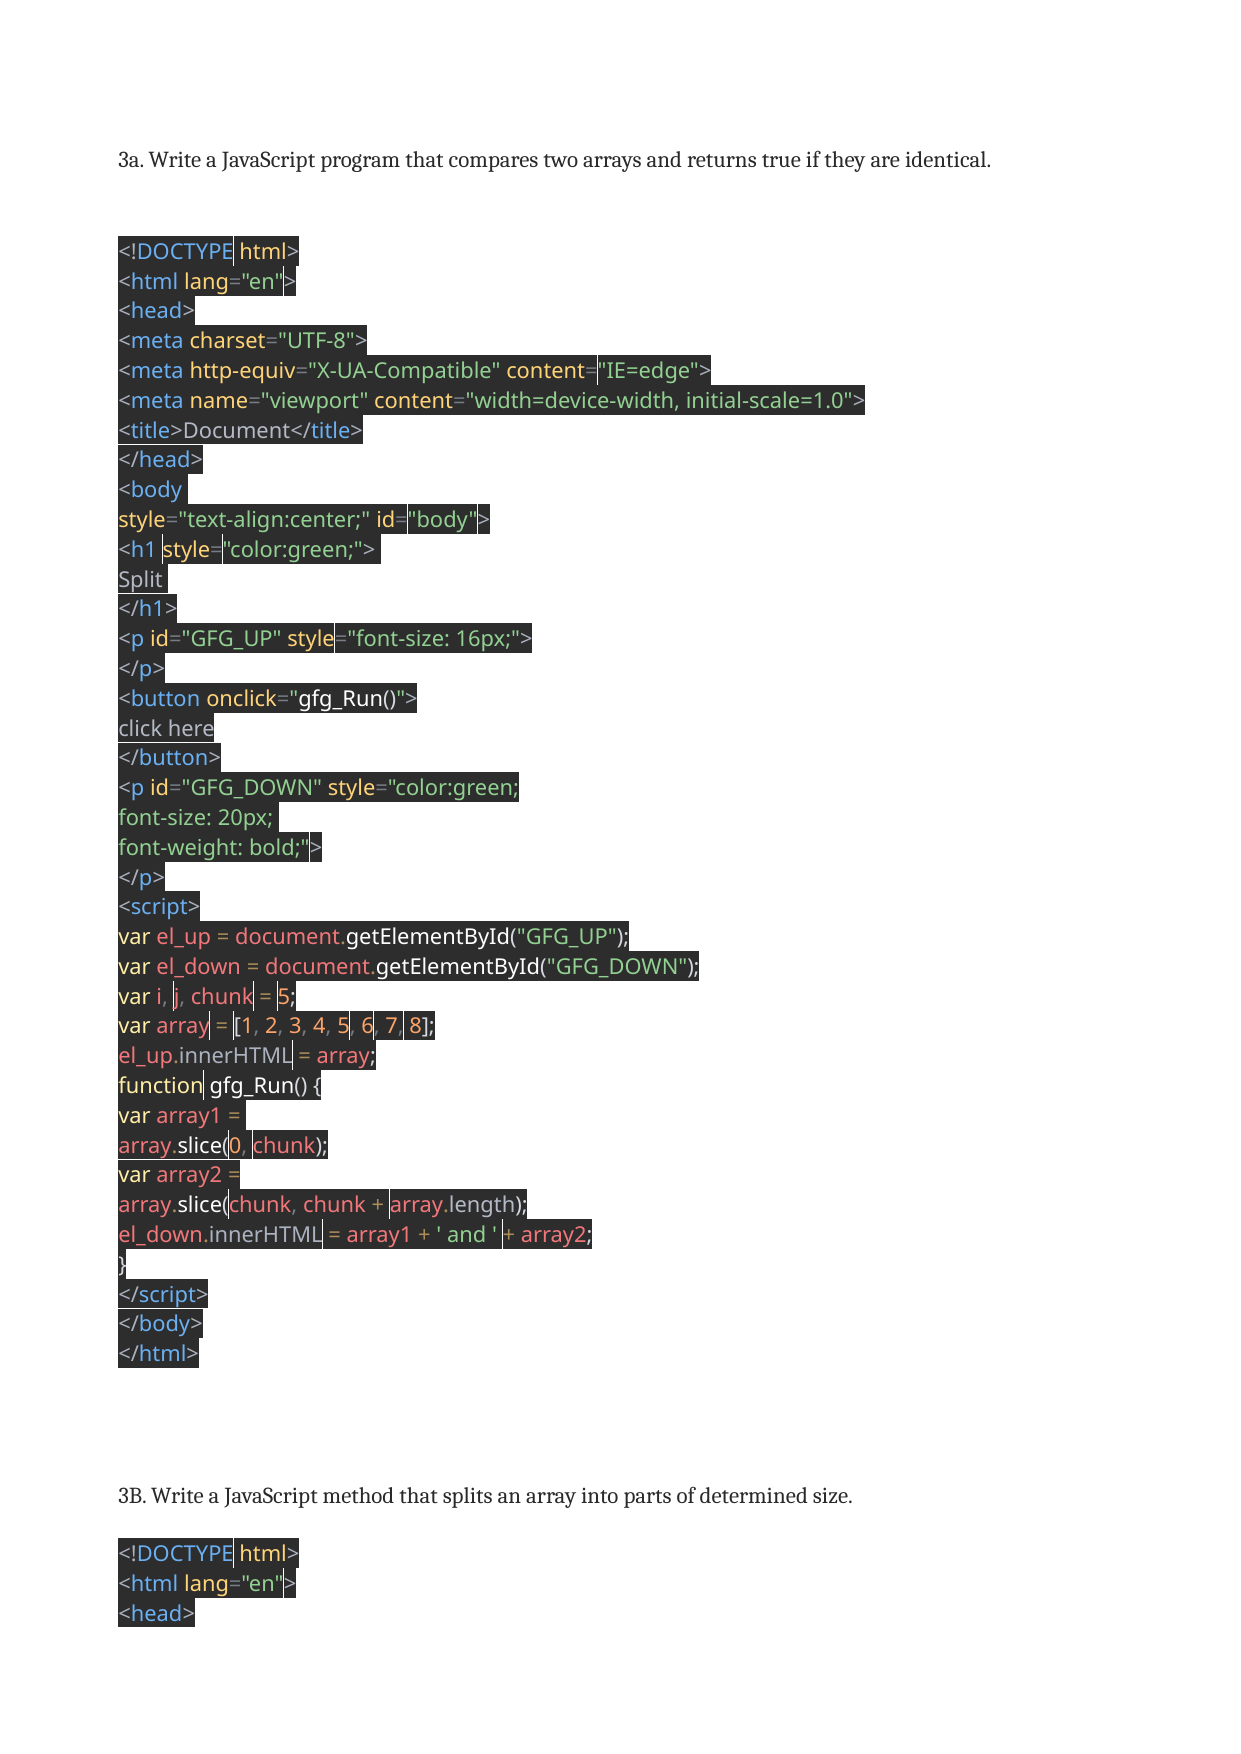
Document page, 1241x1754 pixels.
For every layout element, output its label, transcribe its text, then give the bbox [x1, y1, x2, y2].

text </html> [118, 1338, 1122, 1368]
text style="text-align:center;" id="body"> [118, 504, 1122, 534]
text var array2 = [118, 1159, 1122, 1189]
text <script> [118, 891, 1122, 921]
text <html lang="en"> [118, 266, 1122, 296]
text array.slice(chunk, chunk + array.length); [118, 1189, 1122, 1219]
text <body [118, 474, 1122, 504]
text <head> [118, 296, 1122, 325]
text font-size: 20px; [118, 802, 1122, 832]
text <head> [118, 1598, 1122, 1627]
text </p> [118, 862, 1122, 891]
text </button> [118, 742, 1122, 772]
text <!DOCTYPE html> [118, 236, 1122, 266]
text </h1> [118, 593, 1122, 623]
text font-weight: bold;"> [118, 832, 1122, 862]
text el_up.innerHTML = array; [118, 1040, 1122, 1070]
text <html lang="en"> [118, 1568, 1122, 1598]
text var array = [1, 2, 3, 4, 5, 6, 7, 8]; [118, 1011, 1122, 1040]
text el_down.innerHTML = array1 + ' and ' + array2; [118, 1219, 1122, 1249]
text 3B. Write a JavaScript method that splits an array into parts of determined size. [118, 1483, 1122, 1509]
text <p id="GFG_DOWN" style="color:green; [118, 772, 1122, 802]
text </p> [118, 653, 1122, 683]
text array.slice(0, chunk); [118, 1130, 1122, 1159]
text Split [118, 564, 1122, 593]
text <p id="GFG_UP" style="font-size: 16px;"> [118, 623, 1122, 653]
text </body> [118, 1308, 1122, 1338]
text <meta http-equiv="X-UA-Compatible" content="IE=edge"> [118, 355, 1122, 385]
text <title>Document</title> [118, 415, 1122, 444]
text var i, j, chunk = 5; [118, 981, 1122, 1011]
text var array1 = [118, 1100, 1122, 1130]
text <!DOCTYPE html> [118, 1538, 1122, 1568]
text <meta name="viewport" content="width=device-width, initial-scale=1.0"> [118, 385, 1122, 415]
text </script> [118, 1279, 1122, 1308]
text var el_down = document.getElementById("GFG_DOWN"); [118, 951, 1122, 981]
text var el_up = document.getElementById("GFG_UP"); [118, 921, 1122, 951]
text click here [118, 713, 1122, 742]
text 3a. Write a JavaScript program that compares two arrays and returns true if they are identical. [118, 147, 1122, 173]
text } [118, 1249, 1122, 1279]
text </head> [118, 444, 1122, 474]
text <h1 style="color:green;"> [118, 534, 1122, 564]
text function gfg_Run() { [118, 1070, 1122, 1100]
text <button onclick="gfg_Run()"> [118, 683, 1122, 713]
text <meta charset="UTF-8"> [118, 325, 1122, 355]
